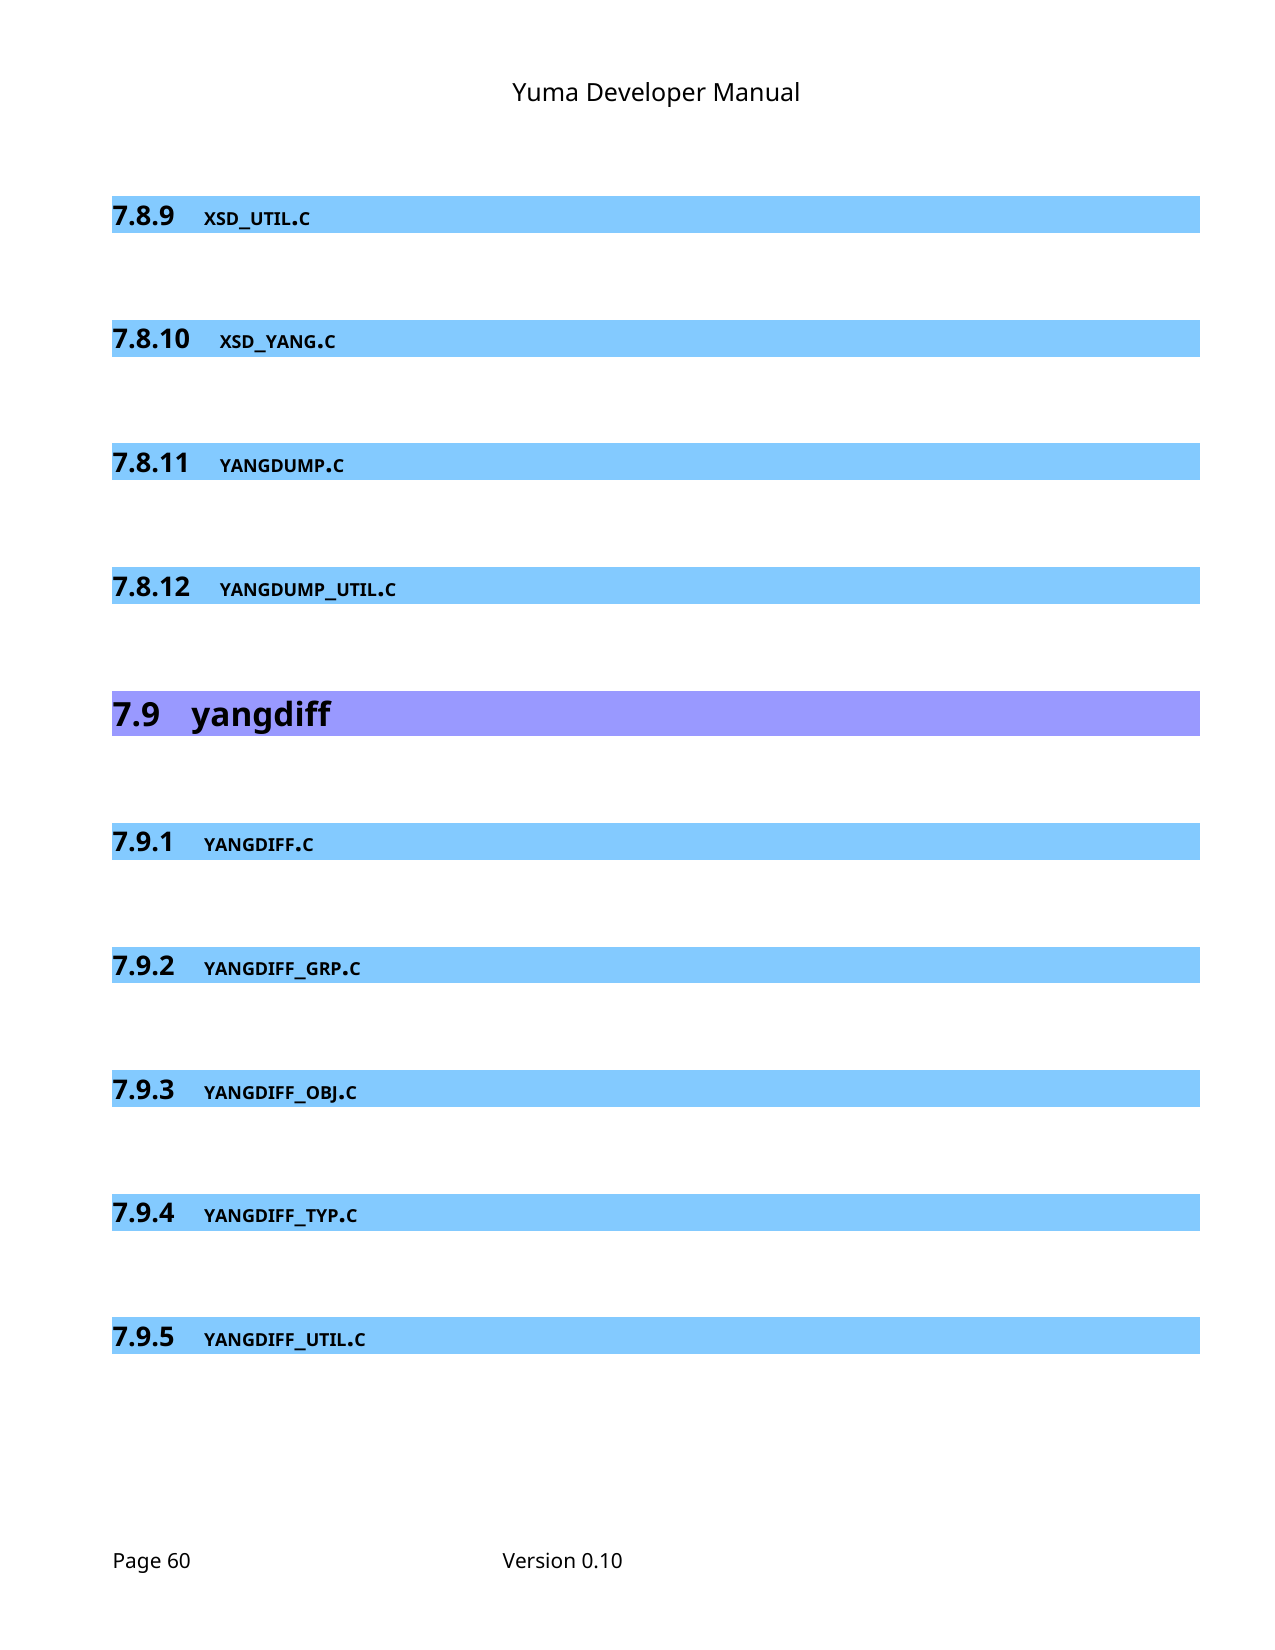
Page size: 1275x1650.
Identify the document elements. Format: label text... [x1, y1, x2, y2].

subtitle xsd_yang.c [112, 320, 1200, 357]
subtitle yangdump_util.c [112, 567, 1200, 604]
subtitle yangdiff_typ.c [112, 1194, 1200, 1231]
subtitle yangdiff_obj.c [112, 1070, 1200, 1107]
subtitle yangdiff [112, 691, 1200, 736]
subtitle yangdiff_util.c [112, 1317, 1200, 1354]
subtitle yangdump.c [112, 443, 1200, 480]
subtitle xsd_util.c [112, 196, 1200, 233]
subtitle yangdiff.c [112, 823, 1200, 860]
subtitle yangdiff_grp.c [112, 947, 1200, 983]
